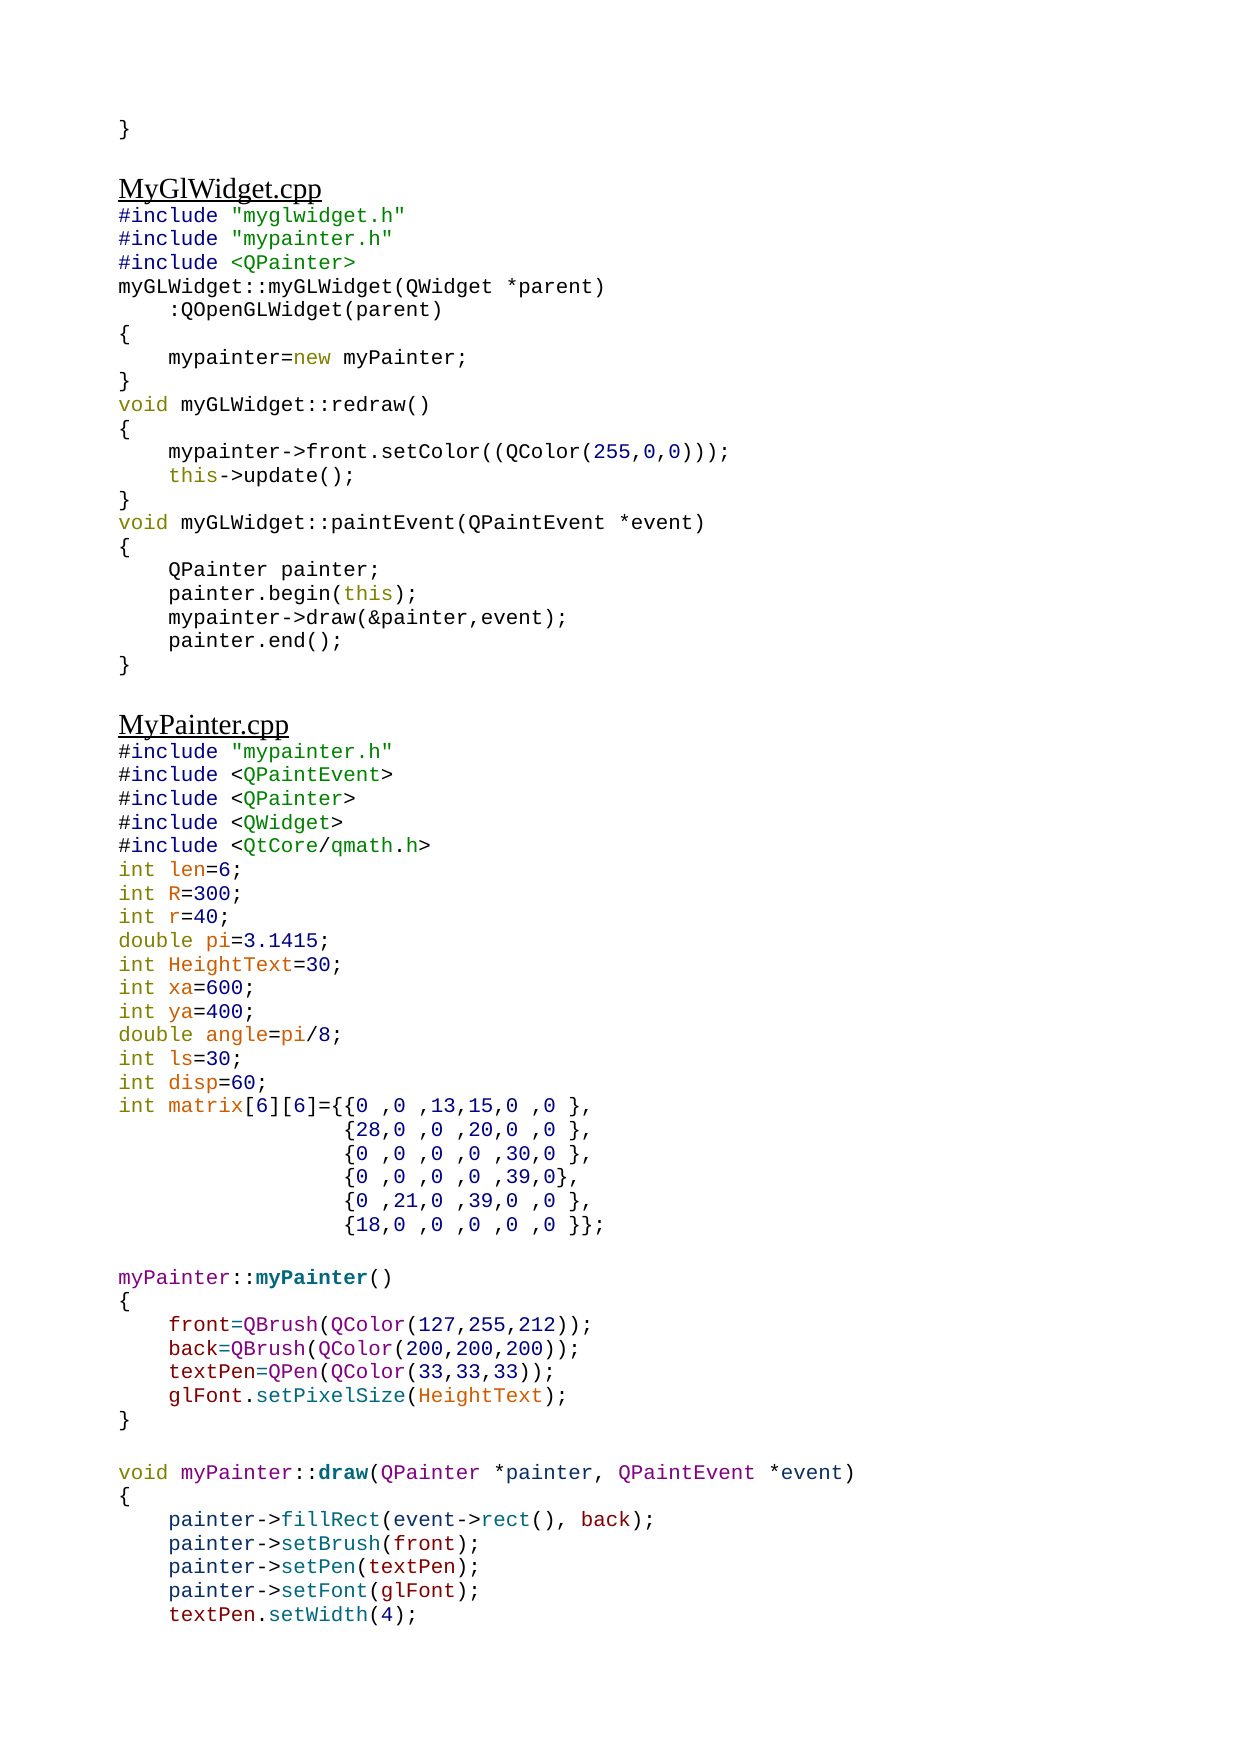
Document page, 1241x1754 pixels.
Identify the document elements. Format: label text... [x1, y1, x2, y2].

text #include <QPainter> [118, 788, 1122, 812]
text } [118, 118, 1122, 142]
text int r=40; [118, 906, 1122, 930]
text painter->setBrush(front); [118, 1533, 1122, 1556]
text myPainter::myPainter() [118, 1267, 1122, 1290]
text void myPainter::draw(QPainter *painter, QPaintEvent *event) [118, 1462, 1122, 1485]
text textPen.setWidth(4); [118, 1604, 1122, 1627]
text int matrix[6][6]={{0 ,0 ,13,15,0 ,0 }, [118, 1095, 1122, 1119]
text int HeightText=30; [118, 953, 1122, 977]
text } [118, 370, 1122, 394]
text MyGlWidget.cpp [118, 171, 1122, 205]
text textPen=QPen(QColor(33,33,33)); [118, 1361, 1122, 1385]
text } [118, 488, 1122, 512]
text #include "mypainter.h" [118, 741, 1122, 764]
text #include <QWidget> [118, 812, 1122, 835]
text #include <QPainter> [118, 252, 1122, 276]
text int len=6; [118, 859, 1122, 883]
text :QOpenGLWidget(parent) [118, 299, 1122, 323]
text { [118, 1290, 1122, 1314]
text int ya=400; [118, 1001, 1122, 1024]
text painter->fillRect(event->rect(), back); [118, 1509, 1122, 1533]
text {28,0 ,0 ,20,0 ,0 }, [118, 1119, 1122, 1143]
text {18,0 ,0 ,0 ,0 ,0 }}; [118, 1214, 1122, 1237]
text } [118, 1409, 1122, 1432]
text {0 ,0 ,0 ,0 ,39,0}, [118, 1166, 1122, 1190]
text #include "myglwidget.h" [118, 205, 1122, 228]
text {0 ,0 ,0 ,0 ,30,0 }, [118, 1143, 1122, 1166]
text painter->setPen(textPen); [118, 1556, 1122, 1580]
text MyPainter.cpp [118, 707, 1122, 741]
text double angle=pi/8; [118, 1024, 1122, 1048]
text {0 ,21,0 ,39,0 ,0 }, [118, 1190, 1122, 1214]
text { [118, 323, 1122, 347]
text myGLWidget::myGLWidget(QWidget *parent) [118, 276, 1122, 299]
text void myGLWidget::paintEvent(QPaintEvent *event) [118, 512, 1122, 536]
text int disp=60; [118, 1072, 1122, 1095]
text glFont.setPixelSize(HeightText); [118, 1385, 1122, 1409]
text mypainter=new myPainter; [118, 347, 1122, 370]
text int ls=30; [118, 1048, 1122, 1072]
text mypainter->front.setColor((QColor(255,0,0))); [118, 441, 1122, 465]
text double pi=3.1415; [118, 930, 1122, 953]
text this->update(); [118, 465, 1122, 488]
text #include <QPaintEvent> [118, 764, 1122, 788]
text front=QBrush(QColor(127,255,212)); [118, 1314, 1122, 1338]
text { [118, 1485, 1122, 1509]
text painter->setFont(glFont); [118, 1580, 1122, 1604]
text mypainter->draw(&painter,event); [118, 607, 1122, 630]
text painter.begin(this); [118, 583, 1122, 607]
text { [118, 418, 1122, 441]
text back=QBrush(QColor(200,200,200)); [118, 1338, 1122, 1361]
text #include <QtCore/qmath.h> [118, 835, 1122, 859]
text } [118, 654, 1122, 678]
text void myGLWidget::redraw() [118, 394, 1122, 418]
text int xa=600; [118, 977, 1122, 1001]
text { [118, 536, 1122, 559]
text #include "mypainter.h" [118, 228, 1122, 252]
text int R=300; [118, 883, 1122, 906]
text painter.end(); [118, 630, 1122, 654]
text QPainter painter; [118, 559, 1122, 583]
